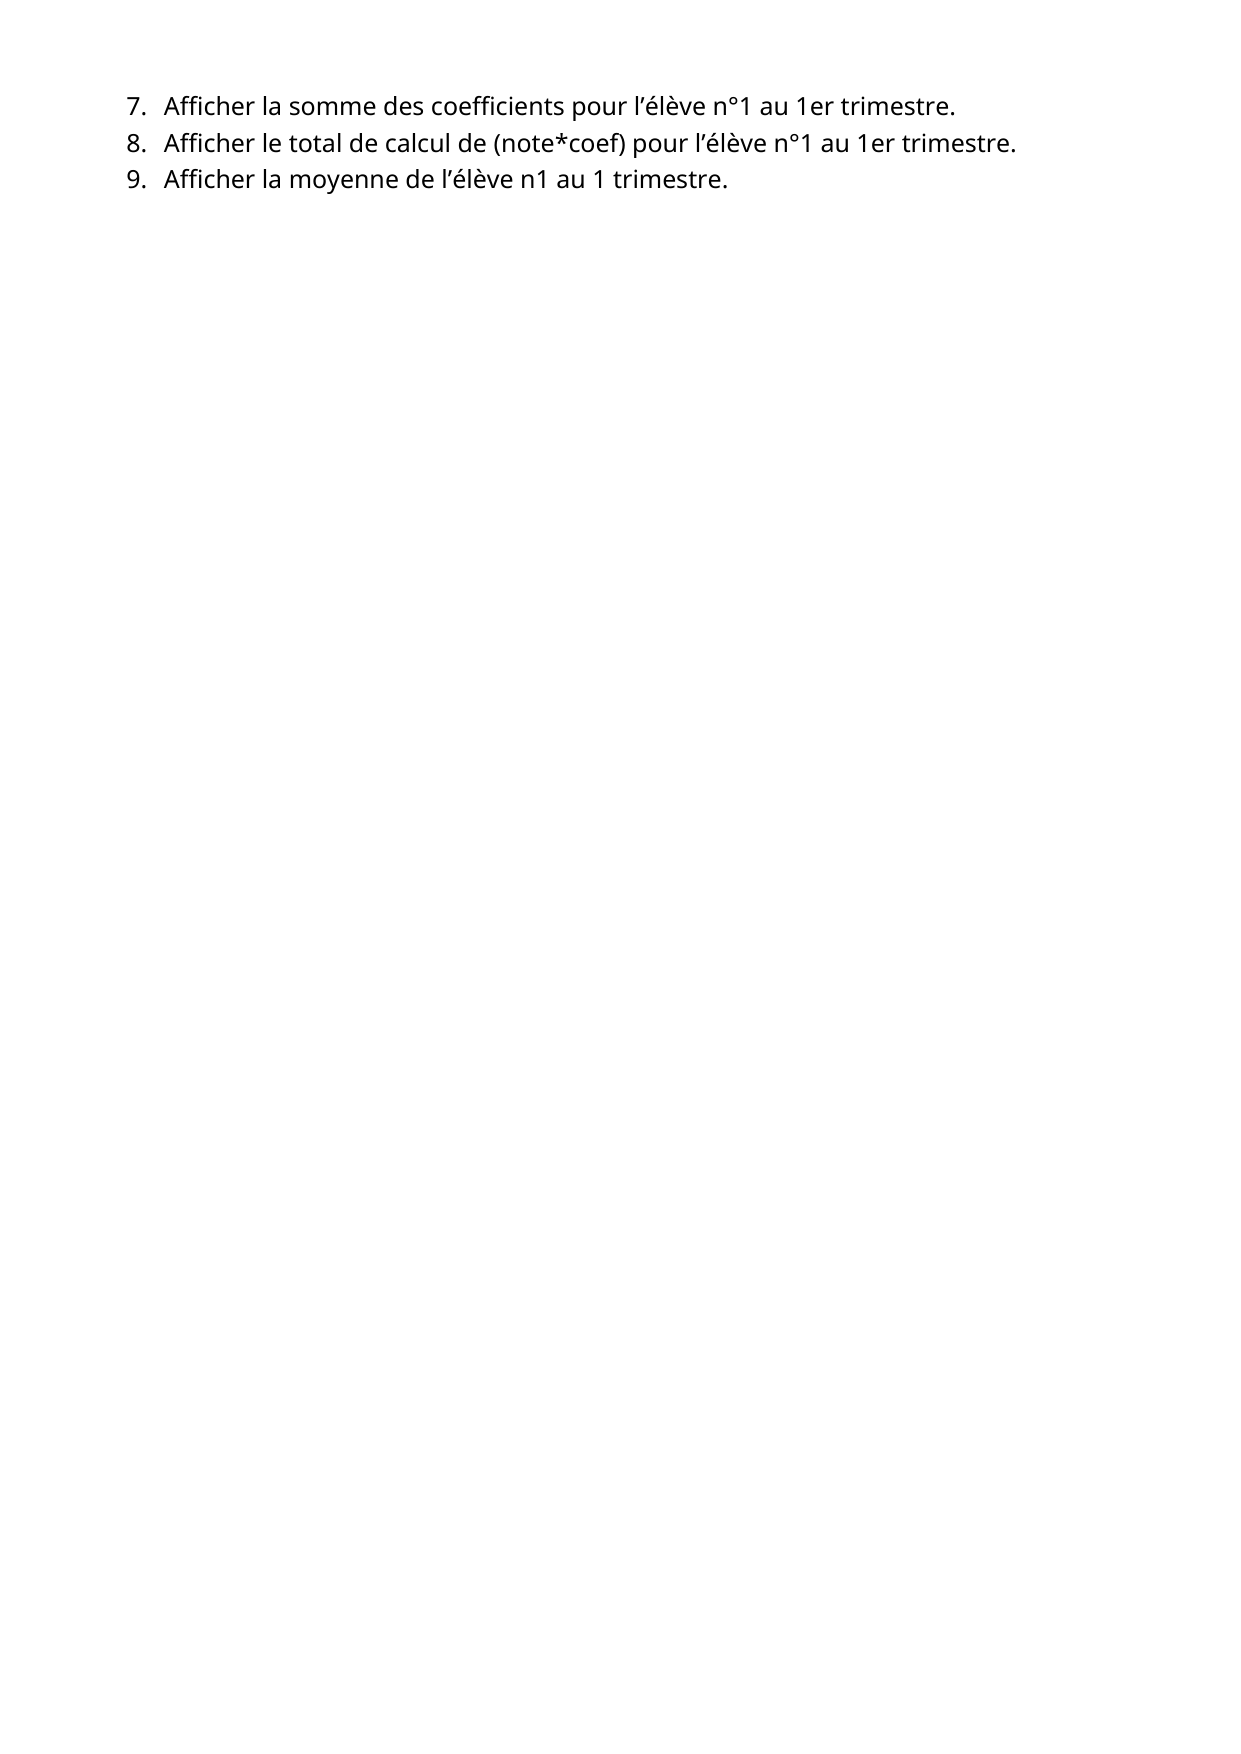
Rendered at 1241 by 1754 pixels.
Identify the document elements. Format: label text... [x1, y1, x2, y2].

list Afficher la somme des coefficients pour l’élève n°1 au 1er trimestre. [126, 89, 1152, 123]
list Afficher le total de calcul de (note*coef) pour l’élève n°1 au 1er trimestre. [126, 125, 1152, 159]
list Afficher la moyenne de l’élève n1 au 1 trimestre. [126, 162, 1152, 196]
